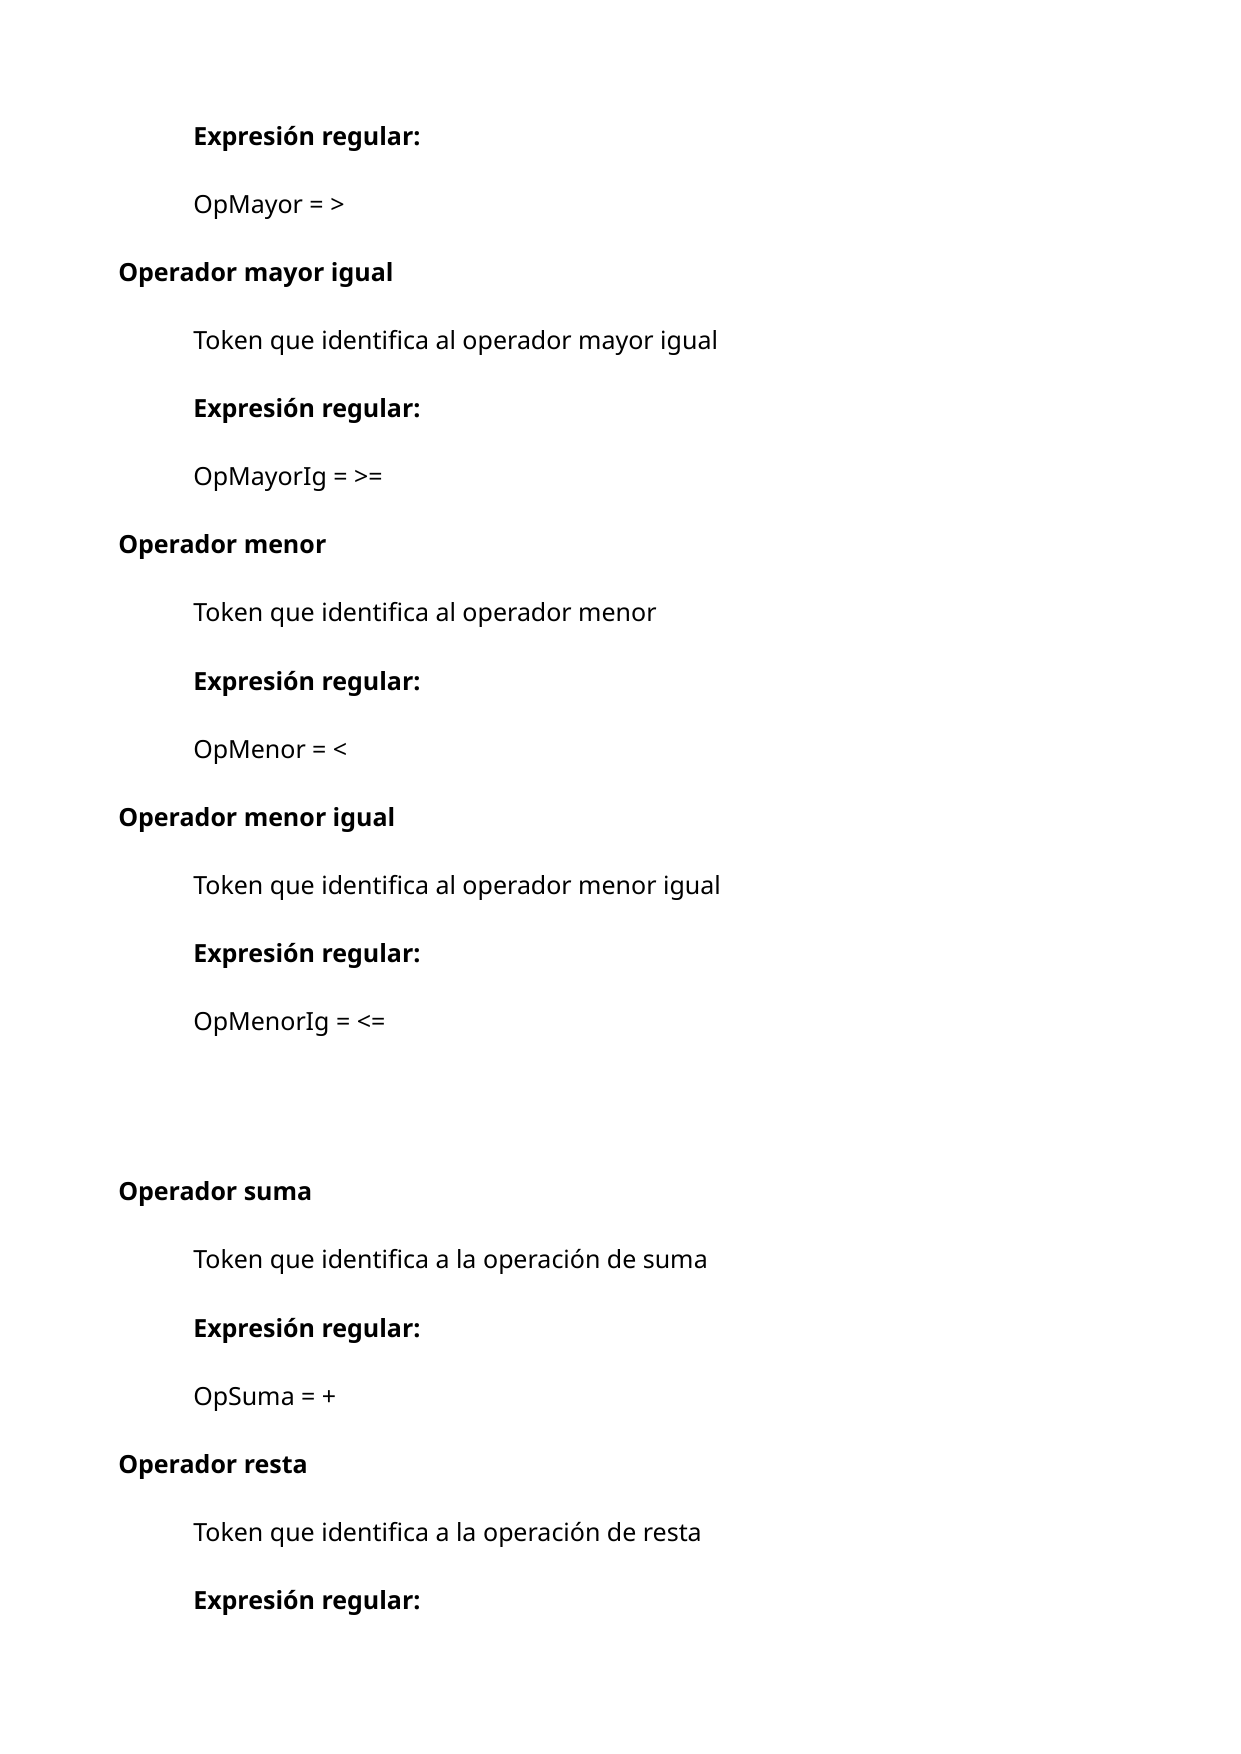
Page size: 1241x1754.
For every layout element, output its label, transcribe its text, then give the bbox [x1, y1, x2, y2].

text Token que identifica a la operación de suma [118, 1242, 1122, 1276]
text Token que identifica a la operación de resta [118, 1515, 1122, 1549]
text Expresión regular: [118, 391, 1122, 425]
text OpSuma = + [118, 1378, 1122, 1412]
text Token que identifica al operador mayor igual [118, 322, 1122, 357]
text Operador suma [118, 1174, 1122, 1208]
text Expresión regular: [118, 1310, 1122, 1344]
text OpMayor = > [118, 186, 1122, 220]
text OpMenor = < [118, 731, 1122, 765]
text Operador resta [118, 1447, 1122, 1481]
text OpMenorIg = <= [118, 1004, 1122, 1038]
text Operador menor igual [118, 799, 1122, 833]
text Token que identifica al operador menor igual [118, 867, 1122, 902]
text Expresión regular: [118, 936, 1122, 970]
text Expresión regular: [118, 118, 1122, 152]
text Expresión regular: [118, 663, 1122, 697]
text Token que identifica al operador menor [118, 595, 1122, 629]
text OpMayorIg = >= [118, 459, 1122, 493]
text Expresión regular: [118, 1583, 1122, 1617]
text Operador mayor igual [118, 254, 1122, 288]
text Operador menor [118, 527, 1122, 561]
